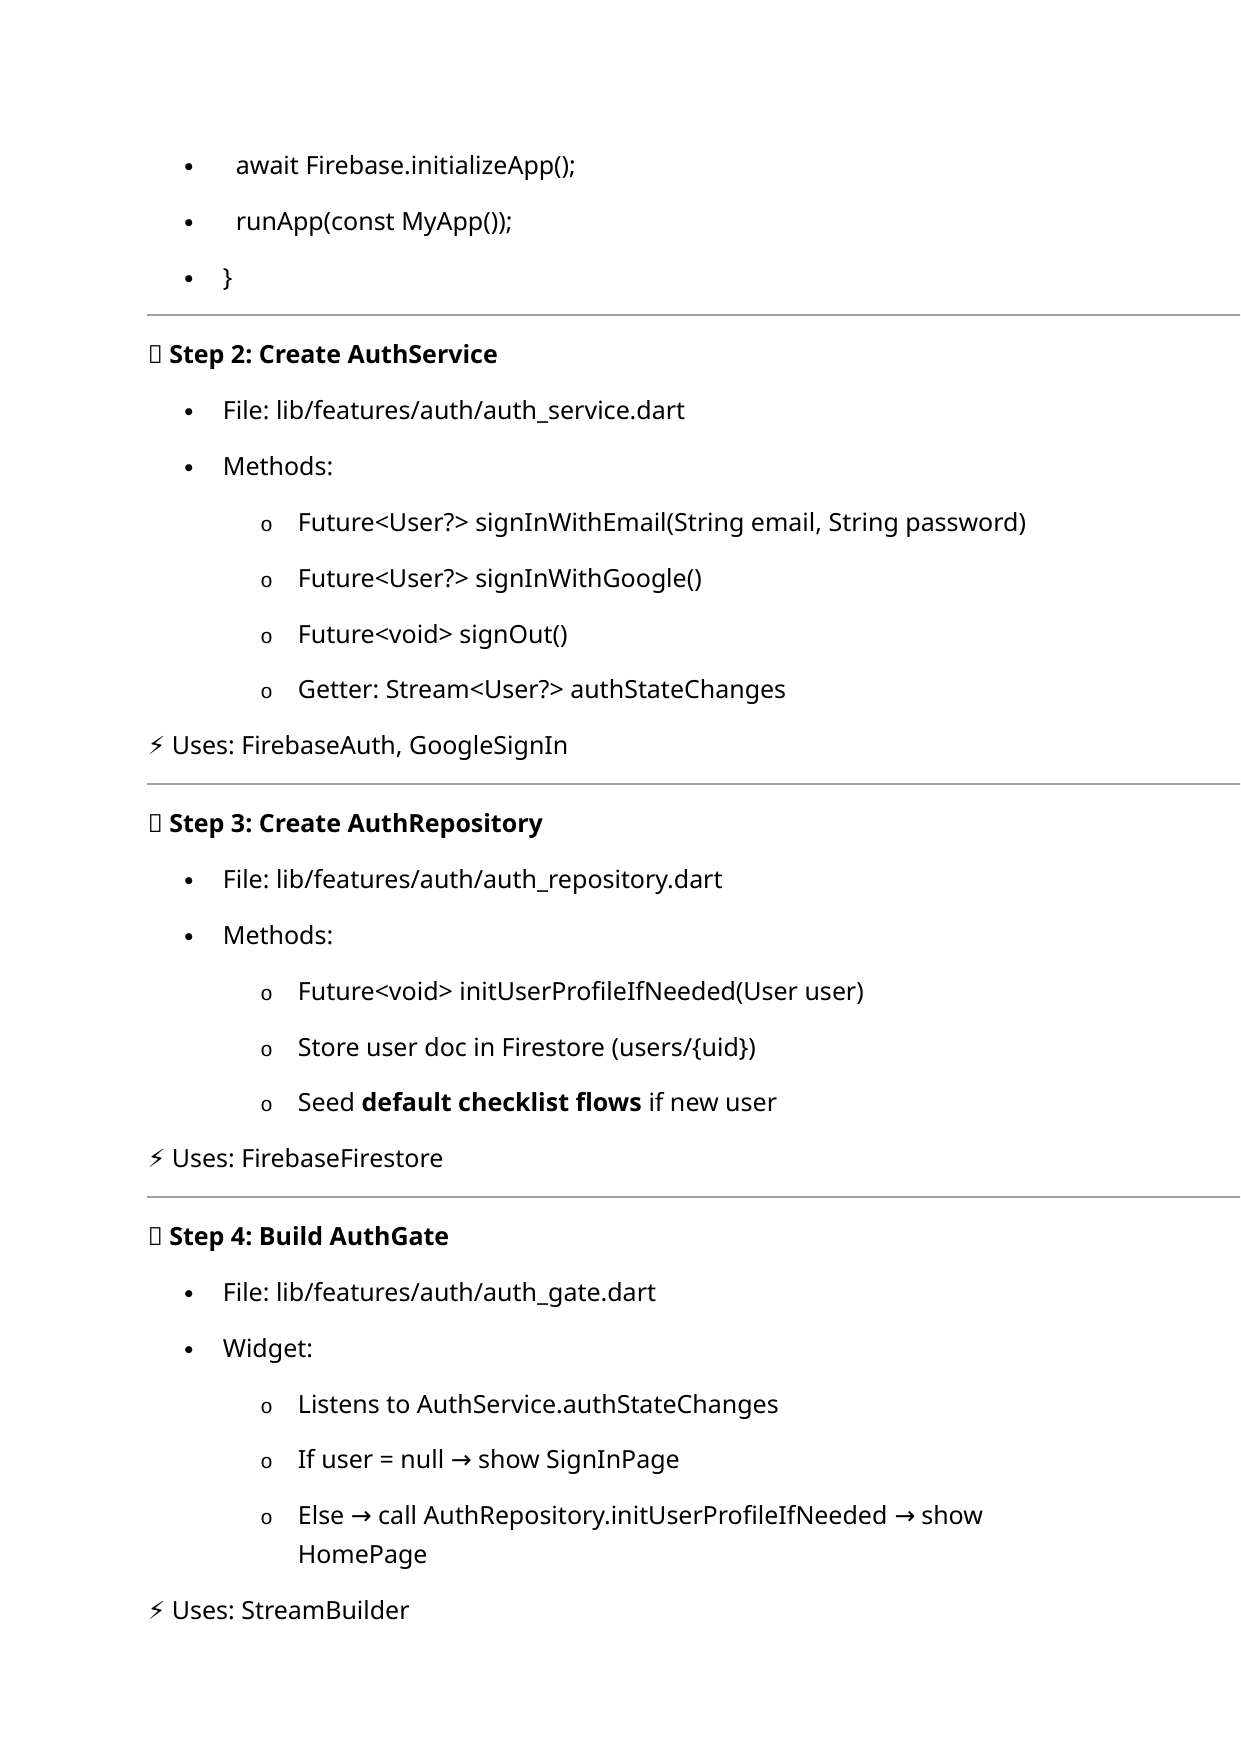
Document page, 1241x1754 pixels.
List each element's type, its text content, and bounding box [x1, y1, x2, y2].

list Methods: [185, 918, 1093, 952]
list File: lib/features/auth/auth_service.dart [185, 393, 1093, 427]
text ⚡ Uses: FirebaseFirestore [148, 1141, 1093, 1175]
list Future<User?> signInWithGoogle() [260, 561, 1093, 594]
list Future<void> signOut() [260, 616, 1093, 650]
list File: lib/features/auth/auth_repository.dart [185, 862, 1093, 896]
text ✅ Step 4: Build AuthGate [148, 1219, 1093, 1253]
list runApp(const MyApp()); [185, 203, 1093, 237]
list Widget: [185, 1331, 1093, 1364]
text ✅ Step 2: Create AuthService [148, 337, 1093, 371]
list Else → call AuthRepository.initUserProfileIfNeeded → show HomePage [260, 1498, 1093, 1571]
text ✅ Step 3: Create AuthRepository [148, 806, 1093, 840]
list } [185, 259, 1093, 293]
list Future<void> initUserProfileIfNeeded(User user) [260, 973, 1093, 1007]
text ⚡ Uses: StreamBuilder [148, 1593, 1093, 1627]
text ⚡ Uses: FirebaseAuth, GoogleSignIn [148, 728, 1093, 762]
list Future<User?> signInWithEmail(String email, String password) [260, 505, 1093, 539]
list Getter: Stream<User?> authStateChanges [260, 672, 1093, 706]
list If user = null → show SignInPage [260, 1442, 1093, 1476]
list Methods: [185, 449, 1093, 483]
list Listens to AuthService.authStateChanges [260, 1386, 1093, 1420]
list await Firebase.initializeApp(); [185, 148, 1093, 182]
list Store user doc in Firestore (users/{uid}) [260, 1029, 1093, 1063]
list Seed default checklist flows if new user [260, 1085, 1093, 1119]
list File: lib/features/auth/auth_gate.dart [185, 1275, 1093, 1309]
